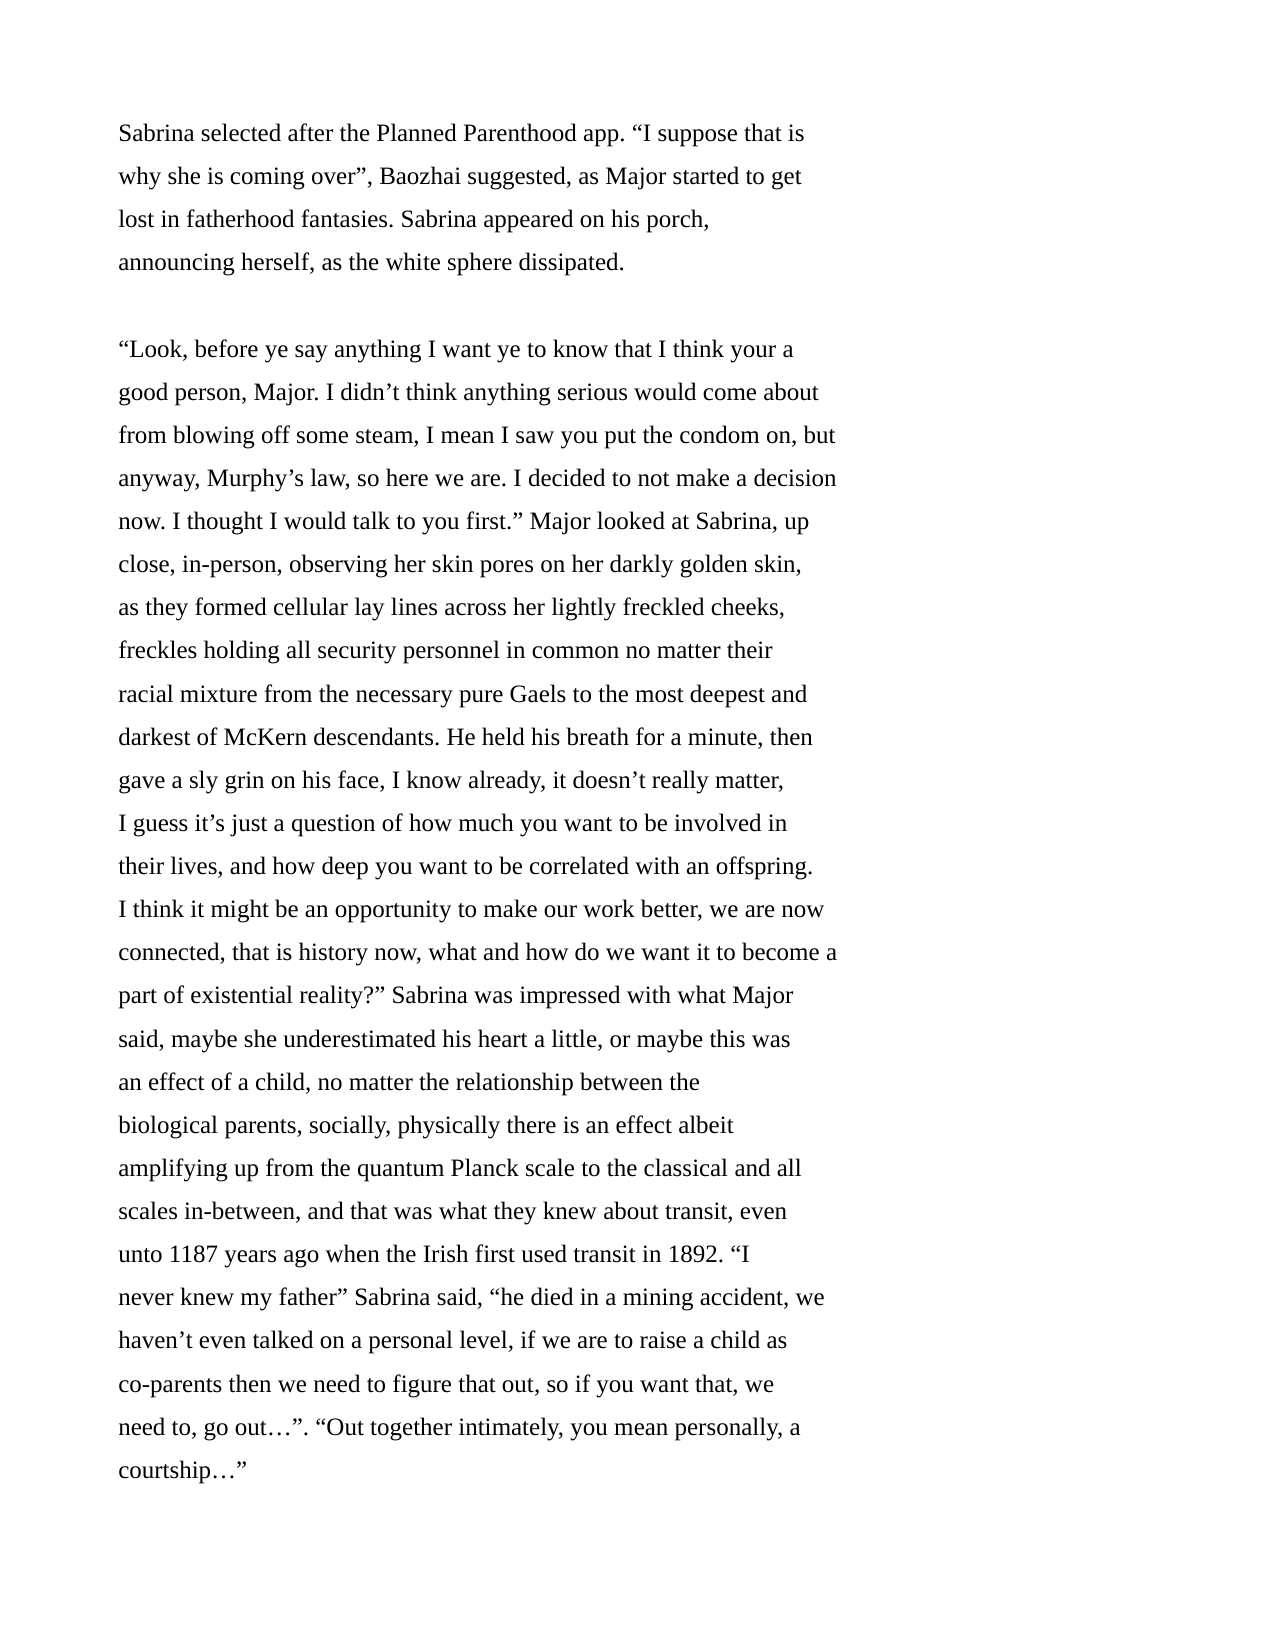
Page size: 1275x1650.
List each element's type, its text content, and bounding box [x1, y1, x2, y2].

text Sabrina selected after the Planned Parenthood app. “I suppose that is why she is coming over”, Baozhai suggested, as Major started to get lost in fatherhood fantasies. Sabrina appeared on his porch, announcing herself, as the white sphere dissipated. “Look, before ye say anything I want ye to know that I think your a good person, Major. I didn’t think anything serious would come about from blowing off some steam, I mean I saw you put the condom on, but anyway, Murphy’s law, so here we are. I decided to not make a decision now. I thought I would talk to you first.” Major looked at Sabrina, up close, in-person, observing her skin pores on her darkly golden skin, as they formed cellular lay lines across her lightly freckled cheeks, freckles holding all security personnel in common no matter their racial mixture from the necessary pure Gaels to the most deepest and darkest of McKern descendants. He held his breath for a minute, then gave a sly grin on his face, I know already, it doesn’t really matter, I guess it’s just a question of how much you want to be involved in their lives, and how deep you want to be correlated with an offspring. I think it might be an opportunity to make our work better, we are now connected, that is history now, what and how do we want it to become a part of existential reality?” Sabrina was impressed with what Major said, maybe she underestimated his heart a little, or maybe this was an effect of a child, no matter the relationship between the biological parents, socially, physically there is an effect albeit amplifying up from the quantum Planck scale to the classical and all scales in-between, and that was what they knew about transit, even unto 1187 years ago when the Irish first used transit in 1892. “I never knew my father” Sabrina said, “he died in a mining accident, we haven’t even talked on a personal level, if we are to raise a child as co-parents then we need to figure that out, so if you want that, we need to, go out…”. “Out together intimately, you mean personally, a courtship…” [118, 118, 1157, 1527]
